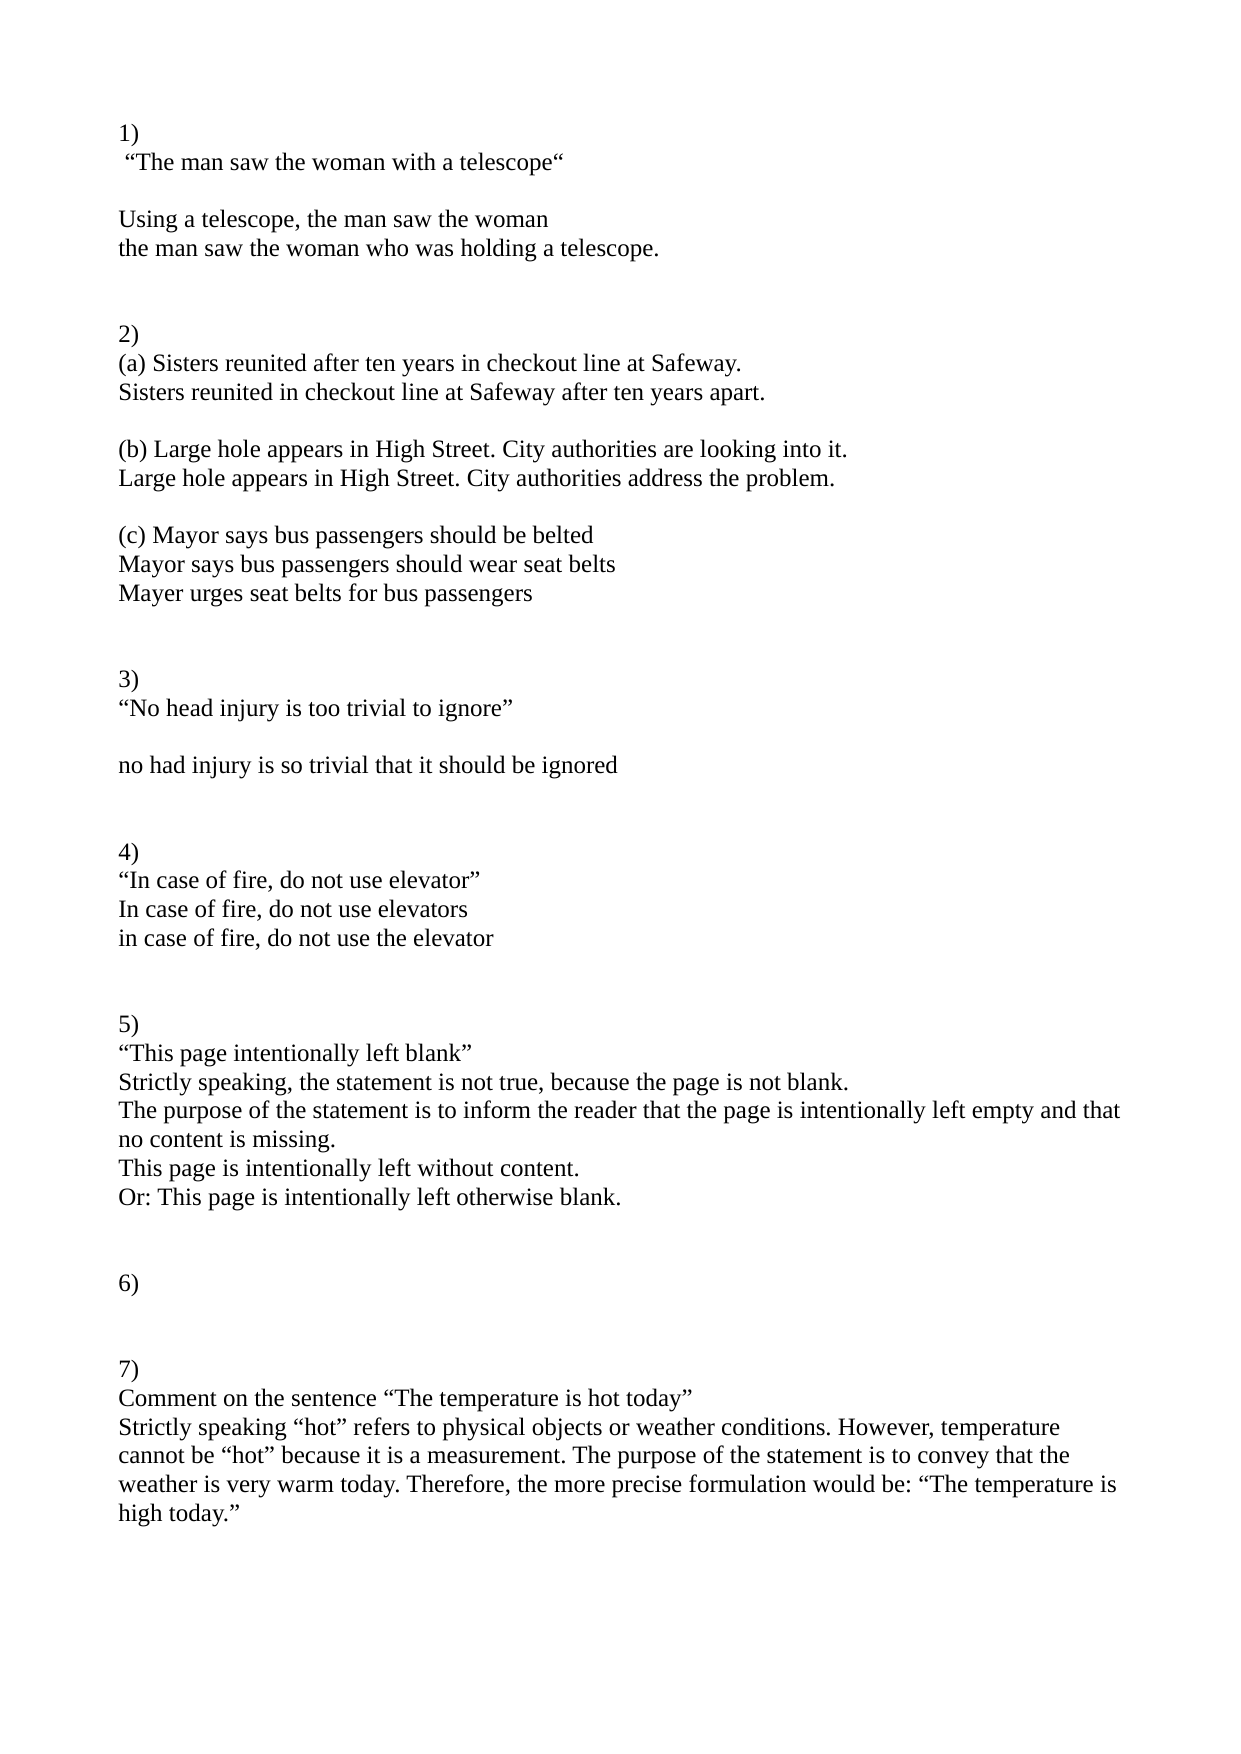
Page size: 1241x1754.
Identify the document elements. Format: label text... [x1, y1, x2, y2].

text in case of fire, do not use the elevator [118, 923, 1122, 952]
text Mayer urges seat belts for bus passengers [118, 578, 1122, 607]
text 5) [118, 1009, 1122, 1038]
text “The man saw the woman with a telescope“ [118, 147, 1122, 176]
text 7) [118, 1354, 1122, 1383]
text “In case of fire, do not use elevator” [118, 866, 1122, 894]
text “No head injury is too trivial to ignore” [118, 693, 1122, 722]
text 4) [118, 837, 1122, 866]
text 3) [118, 664, 1122, 693]
text (b) Large hole appears in High Street. City authorities are looking into it. [118, 434, 1122, 463]
text 6) [118, 1268, 1122, 1297]
text Using a telescope, the man saw the woman [118, 204, 1122, 233]
text Mayor says bus passengers should wear seat belts [118, 549, 1122, 578]
text 2) [118, 319, 1122, 348]
text Large hole appears in High Street. City authorities address the problem. [118, 463, 1122, 492]
text Strictly speaking, the statement is not true, because the page is not blank. The purpose of the statement is to inform the reader that the page is intentionally left empty and that no content is missing. [118, 1067, 1122, 1153]
text “This page intentionally left blank” [118, 1038, 1122, 1067]
text 1) [118, 118, 1122, 147]
text This page is intentionally left without content. [118, 1153, 1122, 1182]
text the man saw the woman who was holding a telescope. [118, 233, 1122, 262]
text Strictly speaking “hot” refers to physical objects or weather conditions. However, temperature cannot be “hot” because it is a measurement. The purpose of the statement is to convey that the weather is very warm today. Therefore, the more precise formulation would be: “The temperature is high today.” [118, 1412, 1122, 1527]
text no had injury is so trivial that it should be ignored [118, 751, 1122, 779]
text Comment on the sentence “The temperature is hot today” [118, 1383, 1122, 1412]
text (c) Mayor says bus passengers should be belted [118, 521, 1122, 549]
text Sisters reunited in checkout line at Safeway after ten years apart. [118, 377, 1122, 406]
text In case of fire, do not use elevators [118, 894, 1122, 923]
text Or: This page is intentionally left otherwise blank. [118, 1182, 1122, 1211]
text (a) Sisters reunited after ten years in checkout line at Safeway. [118, 348, 1122, 377]
